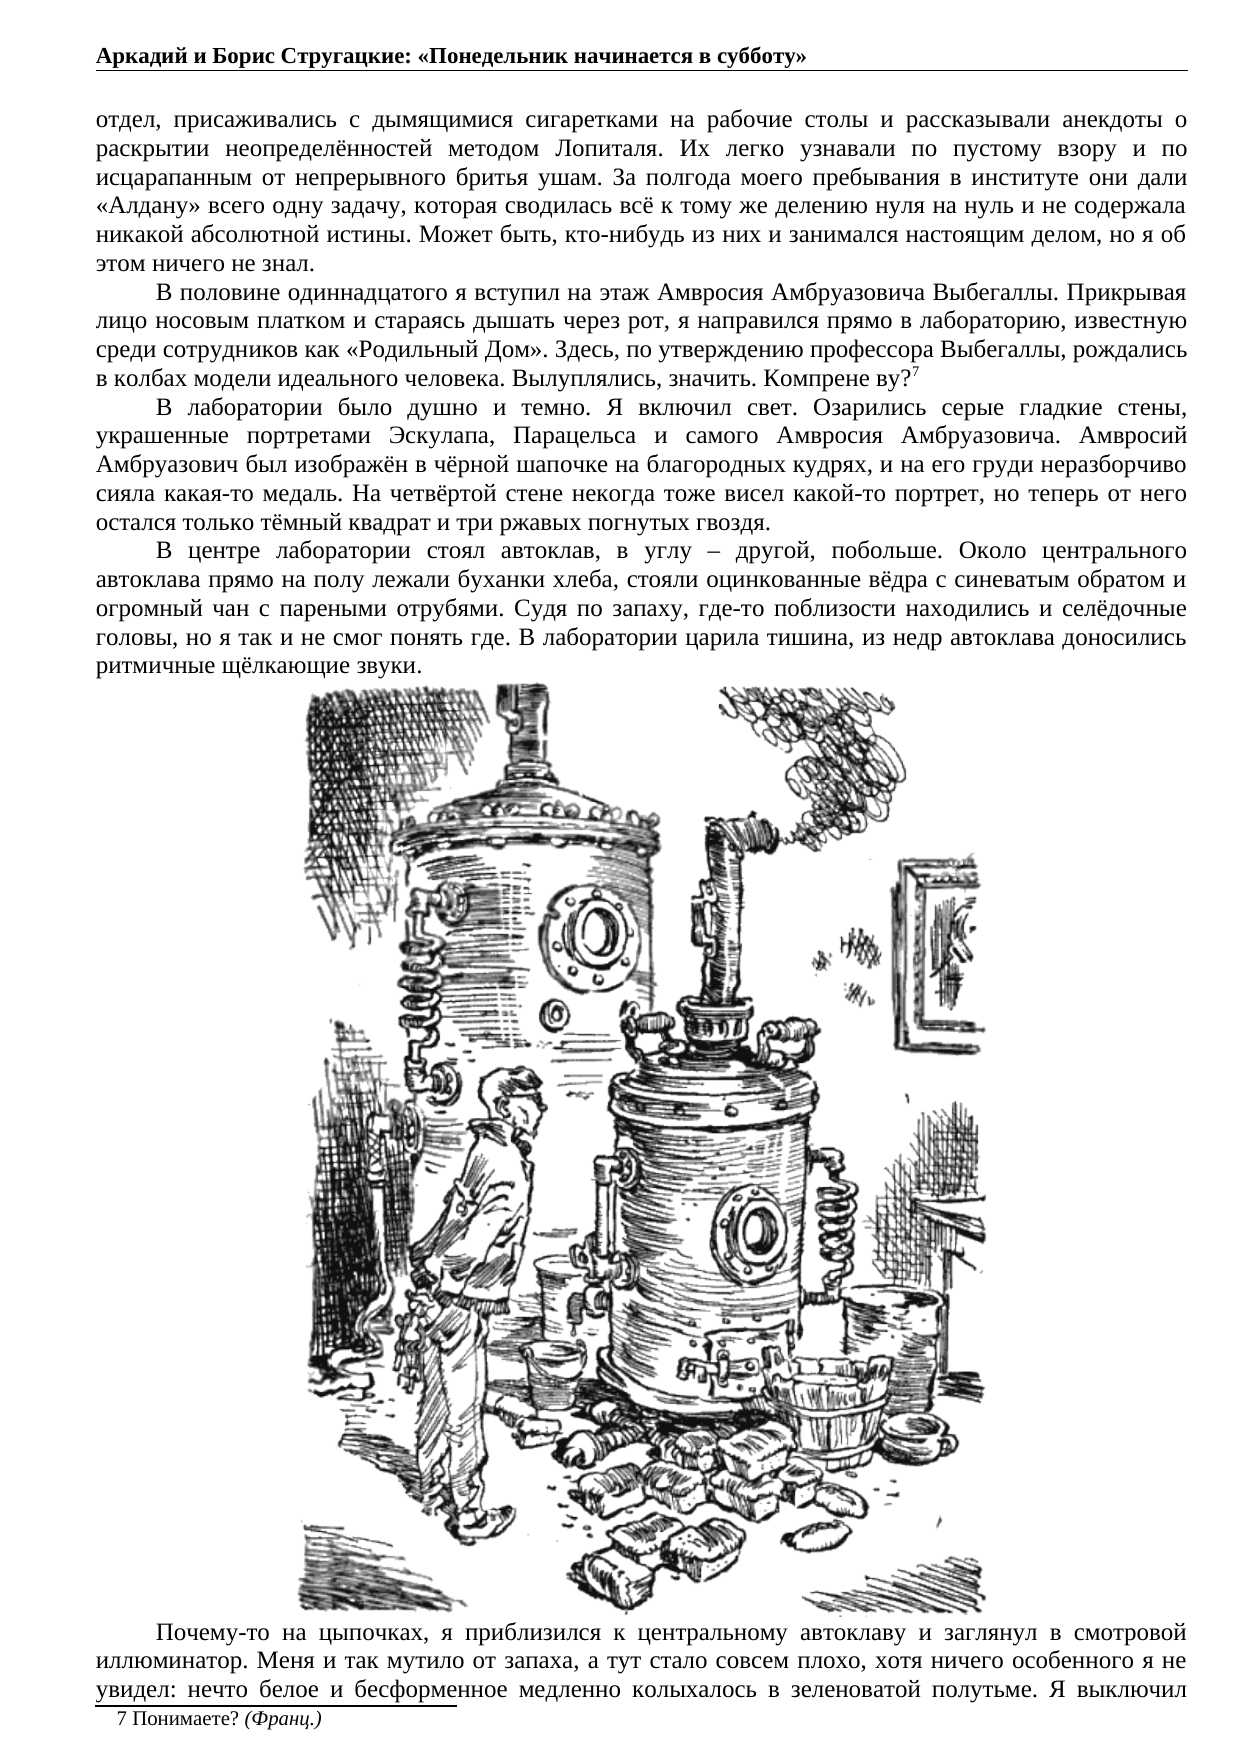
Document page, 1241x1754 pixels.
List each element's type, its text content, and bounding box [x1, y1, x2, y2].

text В лаборатории было душно и темно. Я включил свет. Озарились серые гладкие стены, украшенные портретами Эскулапа, Парацельса и самого Амвросия Амбруазовича. Амвросий Амбруазович был изображён в чёрной шапочке на благородных кудрях, и на его груди неразборчиво сияла какая-то медаль. На четвёртой стене некогда тоже висел какой-то портрет, но теперь от него остался только тёмный квадрат и три ржавых погнутых гвоздя. [96, 392, 1188, 535]
text В центре лаборатории стоял автоклав, в углу – другой, побольше. Около центрального автоклава прямо на полу лежали буханки хлеба, стояли оцинкованные вёдра с синеватым обратом и огромный чан с пареными отрубями. Судя по запаху, где-то поблизости находились и селёдочные головы, но я так и не смог понять где. В лаборатории царила тишина, из недр автоклава доносились ритмичные щёлкающие звуки. [96, 535, 1188, 679]
text В половине одиннадцатого я вступил на этаж Амвросия Амбруазовича Выбегаллы. Прикрывая лицо носовым платком и стараясь дышать через рот, я направился прямо в лабораторию, известную среди сотрудников как «Родильный Дом». Здесь, по утверждению профессора Выбегаллы, рождались в колбах модели идеального человека. Вылуплялись, значить. Компрене ву? [96, 277, 1188, 392]
text отдел, присаживались с дымящимися сигаретками на рабочие столы и рассказывали анекдоты о раскрытии неопределённостей методом Лопиталя. Их легко узнавали по пустому взору и по исцарапанным от непрерывного бритья ушам. За полгода моего пребывания в институте они дали «Алдану» всего одну задачу, которая сводилась всё к тому же делению нуля на нуль и не содержала никакой абсолютной истины. Может быть, кто-нибудь из них и занимался настоящим делом, но я об этом ничего не знал. [96, 104, 1188, 277]
text Понимаете? (Франц.) [96, 1706, 1188, 1730]
text Почему-то на цыпочках, я приблизился к центральному автоклаву и заглянул в смотровой иллюминатор. Меня и так мутило от запаха, а тут стало совсем плохо, хотя ничего особенного я не увидел: нечто белое и бесформенное медленно колыхалось в зеленоватой полутьме. Я выключил [96, 1617, 1188, 1703]
